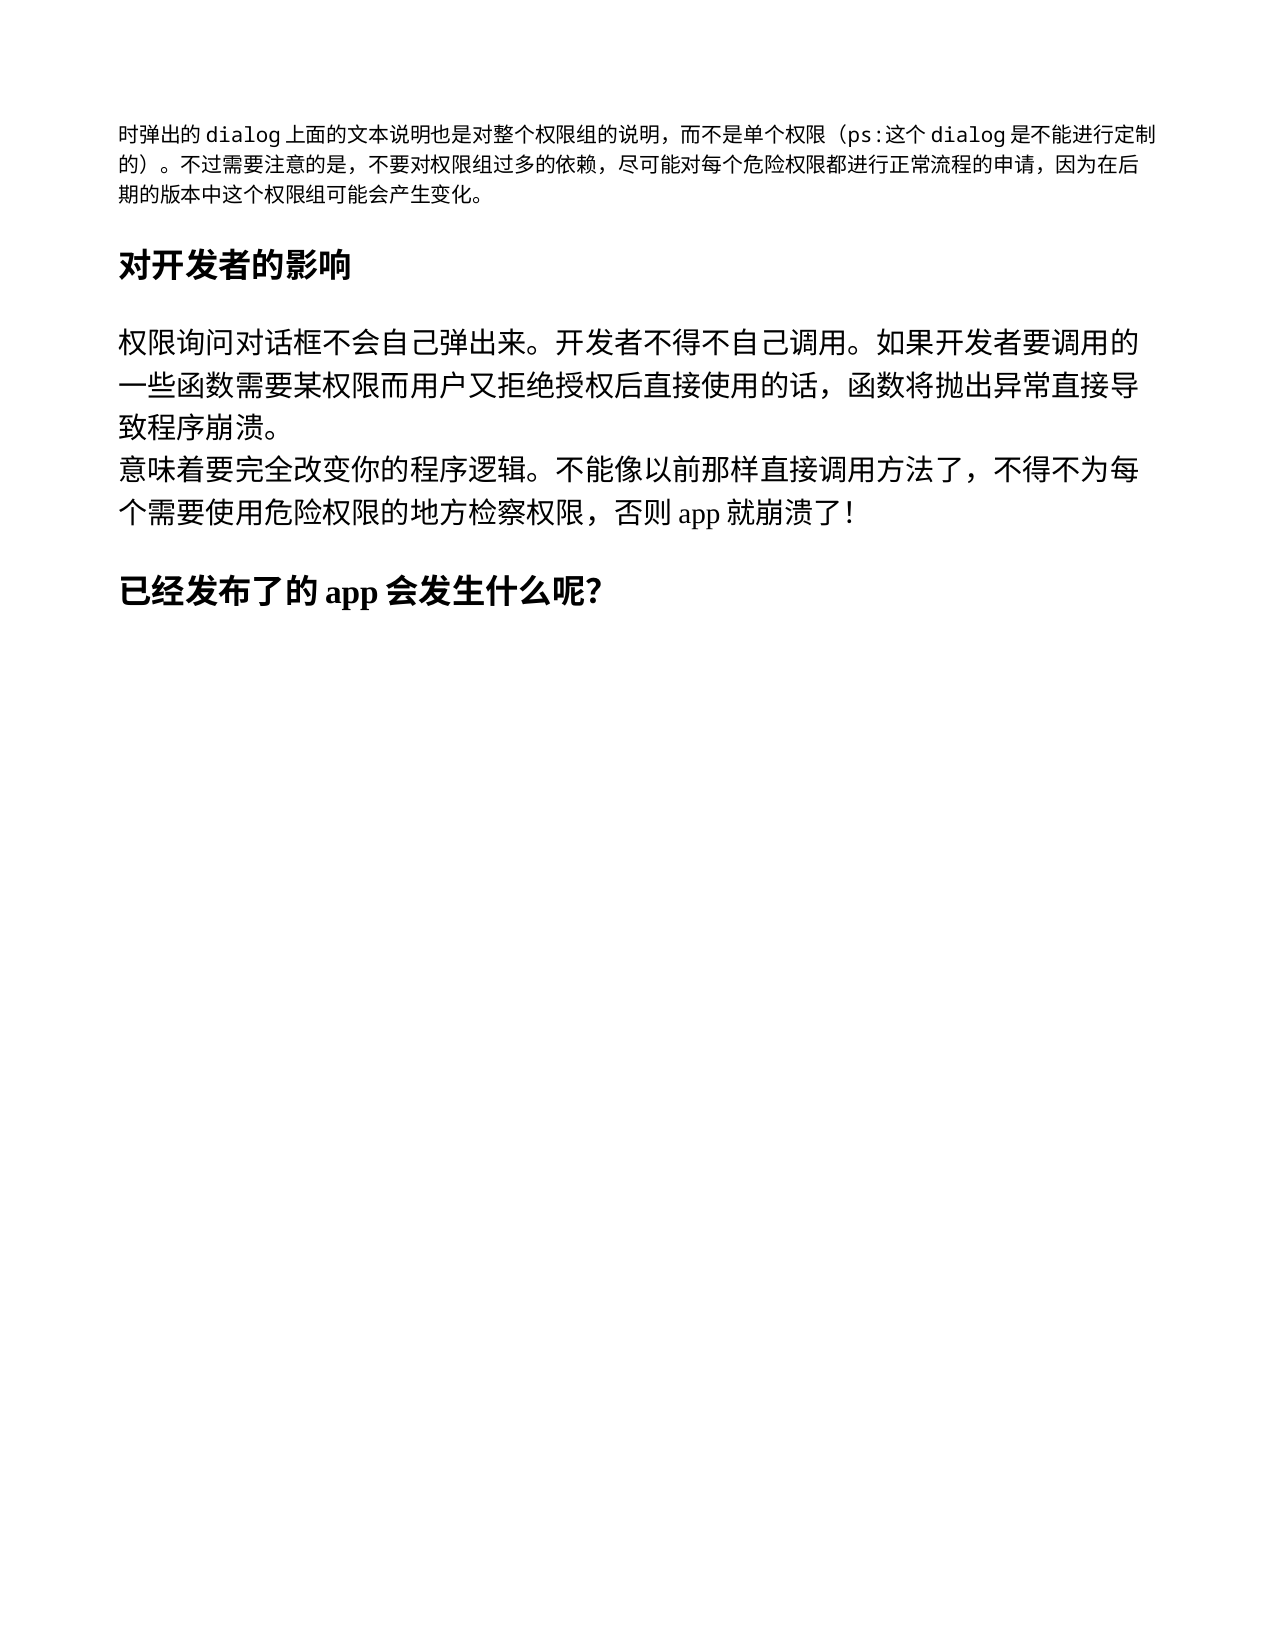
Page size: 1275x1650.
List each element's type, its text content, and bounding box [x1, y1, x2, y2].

text 权限询问对话框不会自己弹出来。开发者不得不自己调用。如果开发者要调用的一些函数需要某权限而用户又拒绝授权后直接使用的话，函数将抛出异常直接导致程序崩溃。 [118, 320, 1157, 447]
text 意味着要完全改变你的程序逻辑。不能像以前那样直接调用方法了，不得不为每个需要使用危险权限的地方检察权限，否则app就崩溃了！ [118, 447, 1157, 532]
text 已经发布了的app会发生什么呢？ [118, 565, 1157, 613]
text 对开发者的影响 [118, 238, 1157, 287]
text 时弹出的dialog上面的文本说明也是对整个权限组的说明，而不是单个权限（ps:这个dialog是不能进行定制的）。不过需要注意的是，不要对权限组过多的依赖，尽可能对每个危险权限都进行正常流程的申请，因为在后期的版本中这个权限组可能会产生变化。 [118, 118, 1157, 209]
